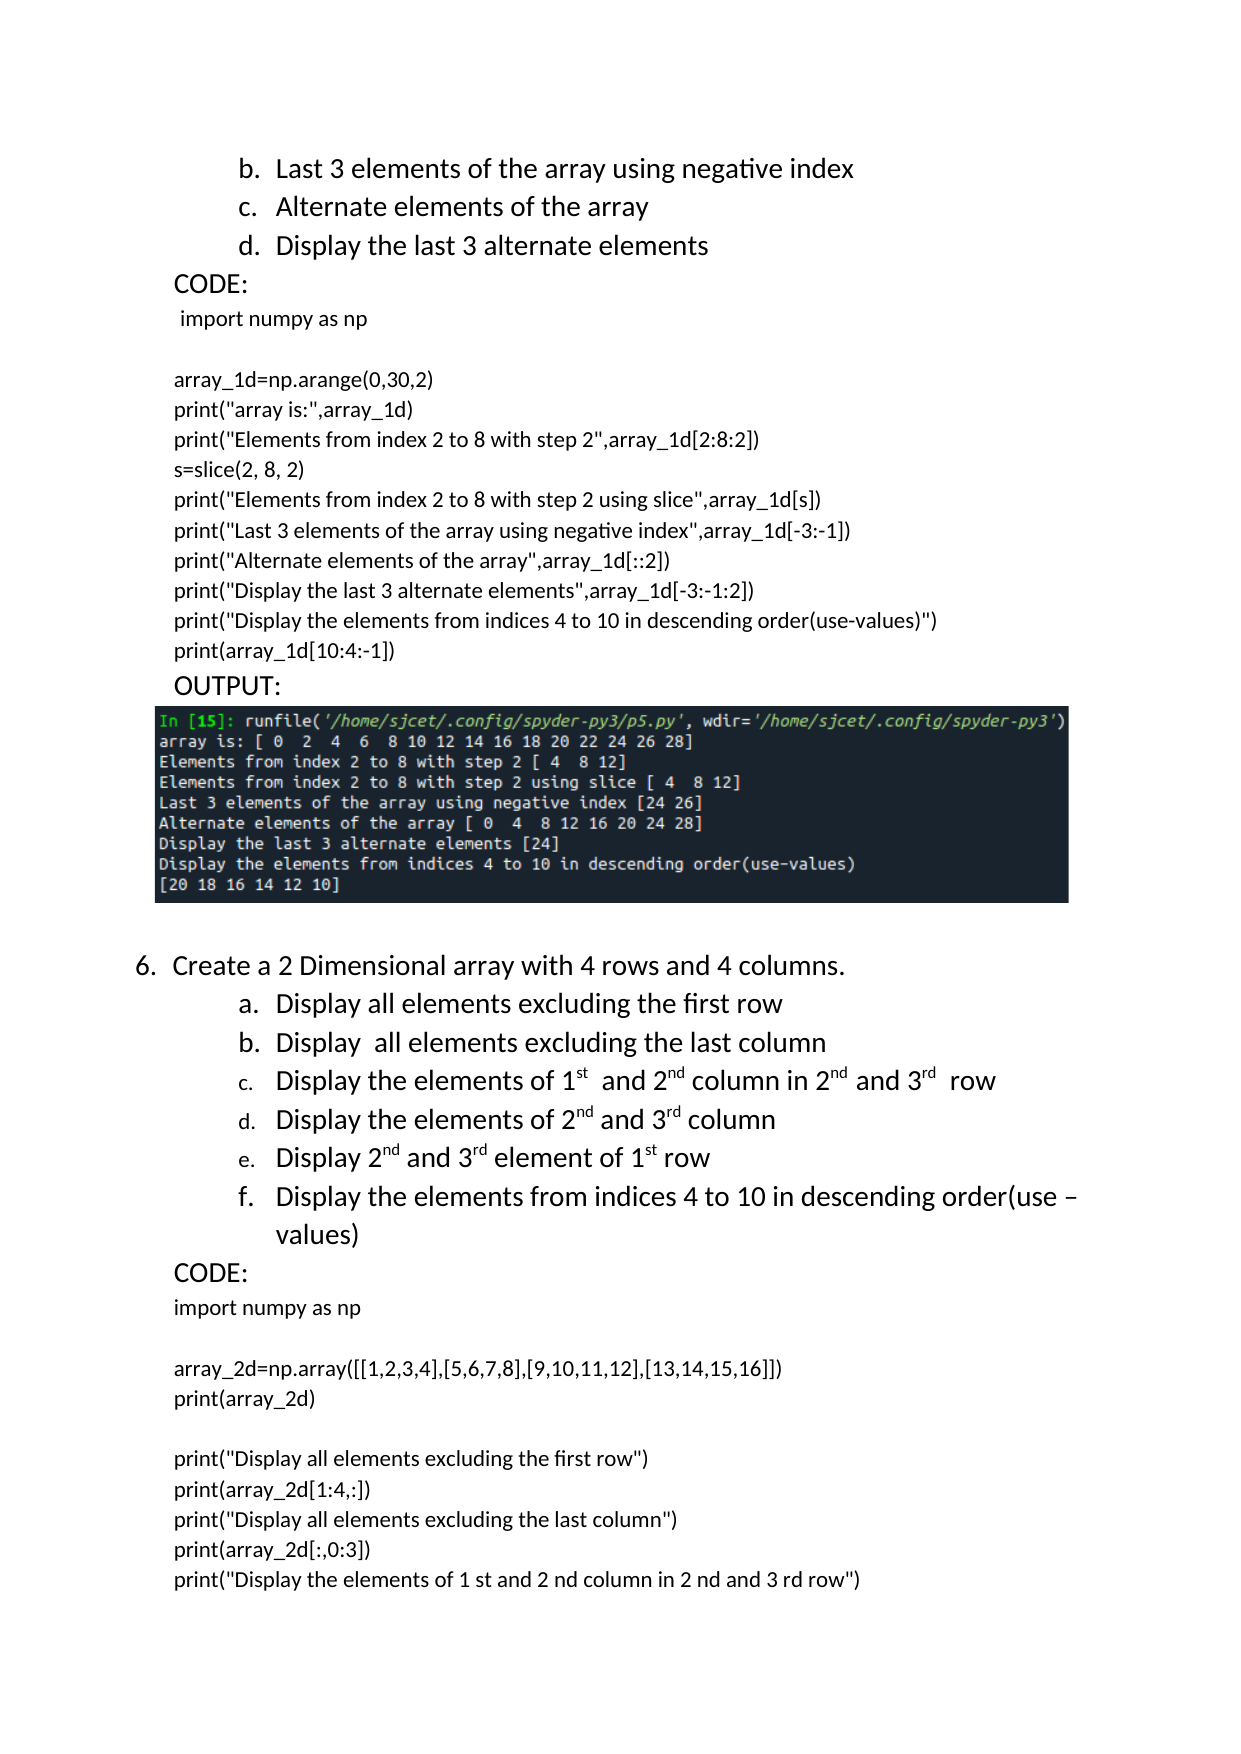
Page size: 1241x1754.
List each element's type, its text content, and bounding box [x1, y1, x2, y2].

list Display all elements excluding the last column [238, 1024, 1125, 1059]
list Display all elements excluding the first row [238, 985, 1125, 1021]
text import numpy as np [98, 304, 1125, 332]
text print("Display the elements of 1 st and 2 nd column in 2 nd and 3 rd row") [98, 1565, 1125, 1593]
picture [154, 706, 1069, 903]
list Create a 2 Dimensional array with 4 rows and 4 columns. [135, 947, 1125, 983]
text CODE: [98, 265, 1125, 301]
text print("Display the last 3 alternate elements",array_1d[-3:-1:2]) [98, 576, 1125, 604]
list Display 2nd and 3rd element of 1st row [238, 1139, 1125, 1175]
list Display the elements of 2nd and 3rd column [238, 1101, 1125, 1136]
text print("Display the elements from indices 4 to 10 in descending order(use-values)") [98, 606, 1125, 634]
text print(array_1d[10:4:-1]) [98, 637, 1125, 665]
text CODE: [98, 1254, 1125, 1290]
text print("Elements from index 2 to 8 with step 2 using slice",array_1d[s]) [98, 486, 1125, 514]
text array_1d=np.arange(0,30,2) [98, 365, 1125, 393]
text print("Display all elements excluding the first row") [98, 1444, 1125, 1473]
text print(array_2d[:,0:3]) [98, 1535, 1125, 1563]
text s=slice(2, 8, 2) [98, 455, 1125, 483]
list Display the elements of 1st and 2nd column in 2nd and 3rd row [238, 1062, 1125, 1098]
text OUTPUT: [98, 667, 1125, 703]
list Alternate elements of the array [238, 188, 1125, 224]
text print("Alternate elements of the array",array_1d[::2]) [98, 546, 1125, 574]
text print("Last 3 elements of the array using negative index",array_1d[-3:-1]) [98, 516, 1125, 544]
text import numpy as np [98, 1293, 1125, 1321]
list Display the last 3 alternate elements [238, 227, 1125, 262]
list Last 3 elements of the array using negative index [238, 150, 1125, 186]
list Display the elements from indices 4 to 10 in descending order(use –values) [238, 1178, 1125, 1252]
text print(array_2d[1:4,:]) [98, 1475, 1125, 1503]
text print("Display all elements excluding the last column") [98, 1505, 1125, 1533]
text array_2d=np.array([[1,2,3,4],[5,6,7,8],[9,10,11,12],[13,14,15,16]]) [98, 1354, 1125, 1382]
text print("Elements from index 2 to 8 with step 2",array_1d[2:8:2]) [98, 425, 1125, 453]
text print(array_2d) [98, 1384, 1125, 1412]
text print("array is:",array_1d) [98, 395, 1125, 423]
